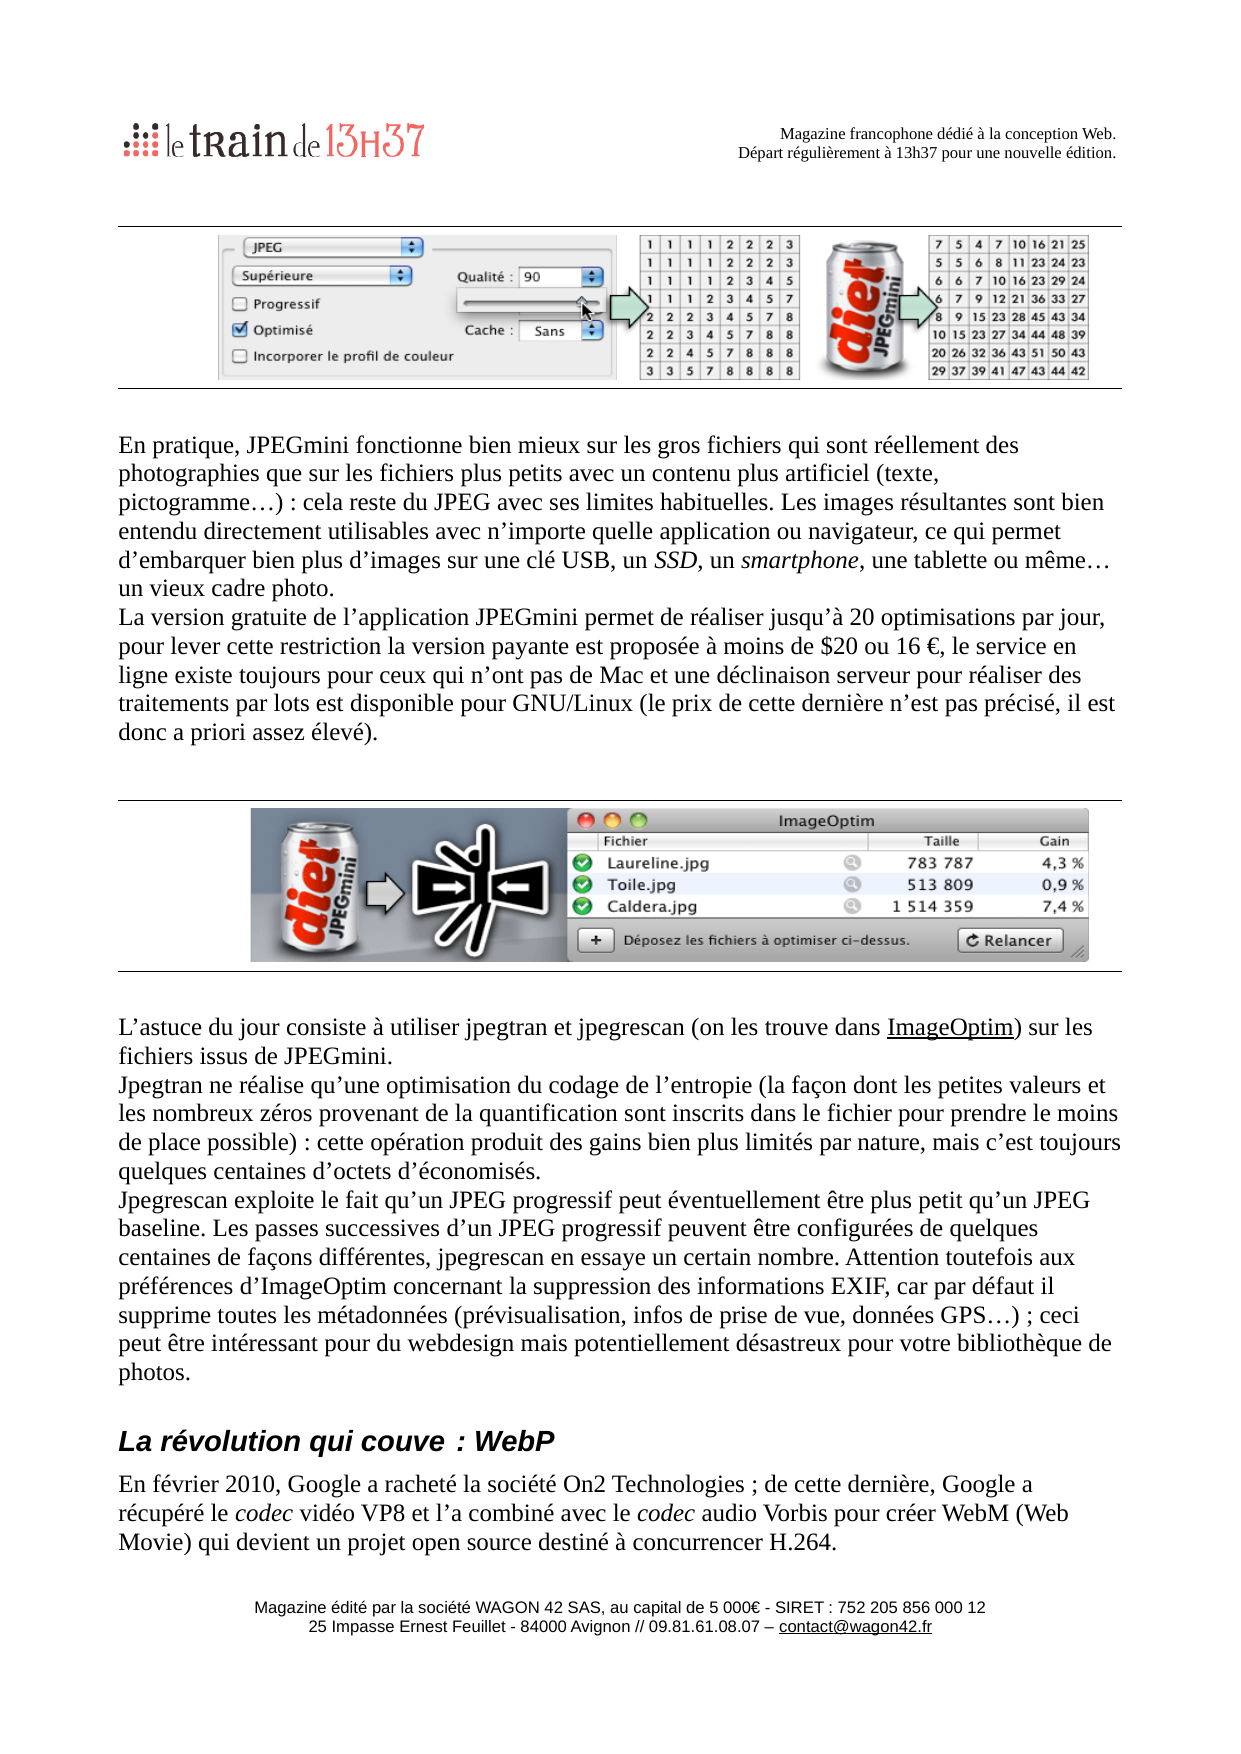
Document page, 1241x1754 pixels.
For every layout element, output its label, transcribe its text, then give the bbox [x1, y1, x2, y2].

text En février 2010, Google a racheté la société On2 Technologies ; de cette dernière, Google a récupéré le codec vidéo VP8 et l’a combiné avec le codec audio Vorbis pour créer WebM (Web Movie) qui devient un projet open source destiné à concurrencer H.264. [118, 1469, 1122, 1556]
text L’astuce du jour consiste à utiliser jpegtran et jpegrescan (on les trouve dans ImageOptim) sur les fichiers issus de JPEGmini. Jpegtran ne réalise qu’une optimisation du codage de l’entropie (la façon dont les petites valeurs et les nombreux zéros provenant de la quantification sont inscrits dans le fichier pour prendre le moins de place possible) : cette opération produit des gains bien plus limités par nature, mais c’est toujours quelques centaines d’octets d’économisés. Jpegrescan exploite le fait qu’un JPEG progressif peut éventuellement être plus petit qu’un JPEG baseline. Les passes successives d’un JPEG progressif peuvent être configurées de quelques centaines de façons différentes, jpegrescan en essaye un certain nombre. Attention toutefois aux préférences d’ImageOptim concernant la suppression des informations EXIF, car par défaut il supprime toutes les métadonnées (prévisualisation, infos de prise de vue, données GPS…) ; ceci peut être intéressant pour du webdesign mais potentiellement désastreux pour votre bibliothèque de photos. [118, 1012, 1122, 1386]
picture [123, 123, 425, 157]
subtitle La révolution qui couve : WebP [118, 1423, 1122, 1457]
picture [127, 235, 1114, 380]
picture [127, 808, 1114, 962]
text En pratique, JPEGmini fonctionne bien mieux sur les gros fichiers qui sont réellement des photographies que sur les fichiers plus petits avec un contenu plus artificiel (texte, pictogramme…) : cela reste du JPEG avec ses limites habituelles. Les images résultantes sont bien entendu directement utilisables avec n’importe quelle application ou navigateur, ce qui permet d’embarquer bien plus d’images sur une clé USB, un SSD, un smartphone, une tablette ou même… un vieux cadre photo. La version gratuite de l’application JPEGmini permet de réaliser jusqu’à 20 optimisations par jour, pour lever cette restriction la version payante est proposée à moins de $20 ou 16 €, le service en ligne existe toujours pour ceux qui n’ont pas de Mac et une déclinaison serveur pour réaliser des traitements par lots est disponible pour GNU/Linux (le prix de cette dernière n’est pas précisé, il est donc a priori assez élevé). [118, 430, 1122, 746]
